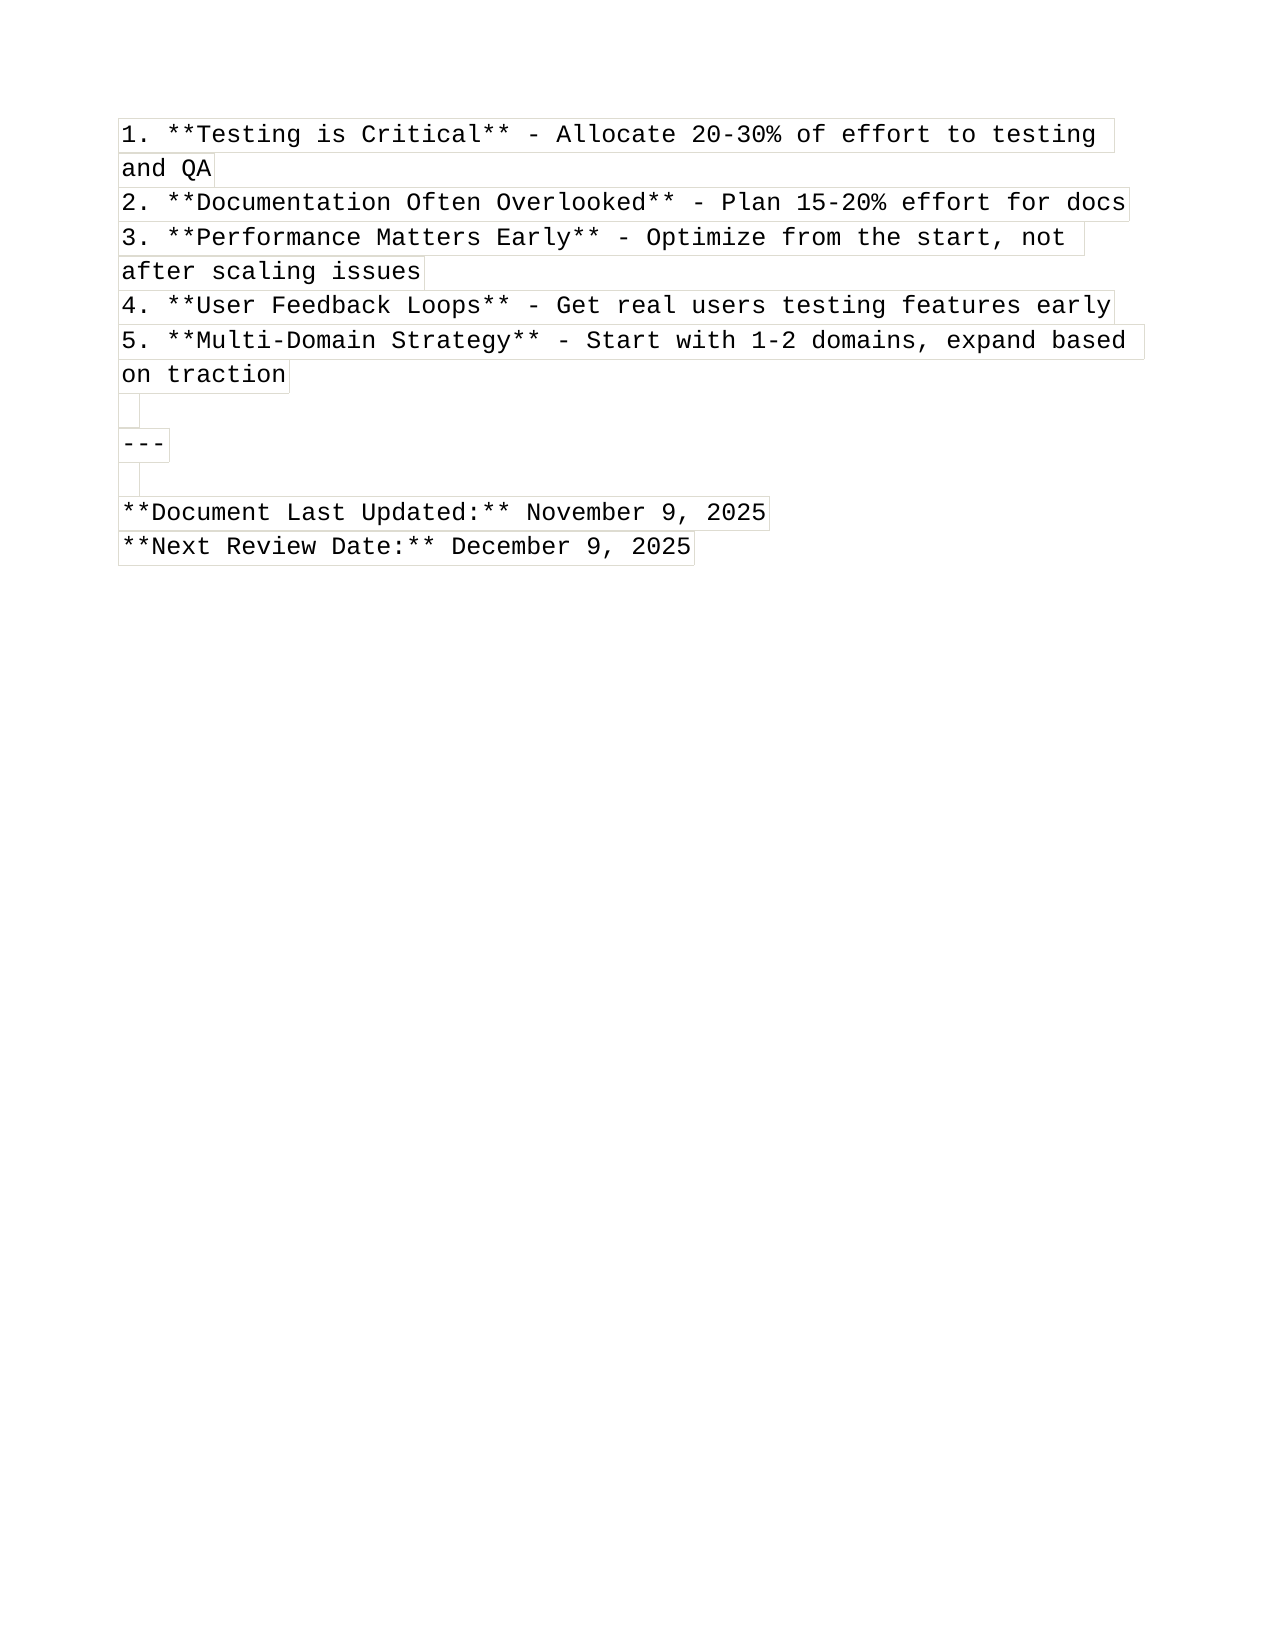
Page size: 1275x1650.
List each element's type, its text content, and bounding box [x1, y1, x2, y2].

text 1. **Testing is Critical** - Allocate 20-30% of effort to testing and QA [119, 154, 214, 187]
text [770, 496, 1157, 531]
text 5. **Multi-Domain Strategy** - Start with 1-2 domains, expand based on traction [119, 325, 1144, 359]
text 2. **Documentation Often Overlooked** - Plan 15-20% effort for docs [119, 188, 1129, 221]
text 5. **Multi-Domain Strategy** - Start with 1-2 domains, expand based on traction [290, 324, 1157, 393]
text 5. **Multi-Domain Strategy** - Start with 1-2 domains, expand based on traction [119, 360, 289, 393]
text 3. **Performance Matters Early** - Optimize from the start, not after scaling issues [425, 221, 1157, 290]
text [695, 531, 1157, 565]
text [1115, 290, 1157, 324]
text 3. **Performance Matters Early** - Optimize from the start, not after scaling issues [119, 257, 424, 290]
text --- [170, 427, 1157, 462]
text 1. **Testing is Critical** - Allocate 20-30% of effort to testing and QA [119, 119, 1114, 152]
text **Document Last Updated:** November 9, 2025 [119, 497, 769, 530]
text 4. **User Feedback Loops** - Get real users testing features early [119, 291, 1114, 324]
text --- [119, 429, 169, 462]
text **Next Review Date:** December 9, 2025 [119, 532, 694, 565]
text 1. **Testing is Critical** - Allocate 20-30% of effort to testing and QA [215, 118, 1157, 187]
text 3. **Performance Matters Early** - Optimize from the start, not after scaling issues [119, 222, 1084, 255]
